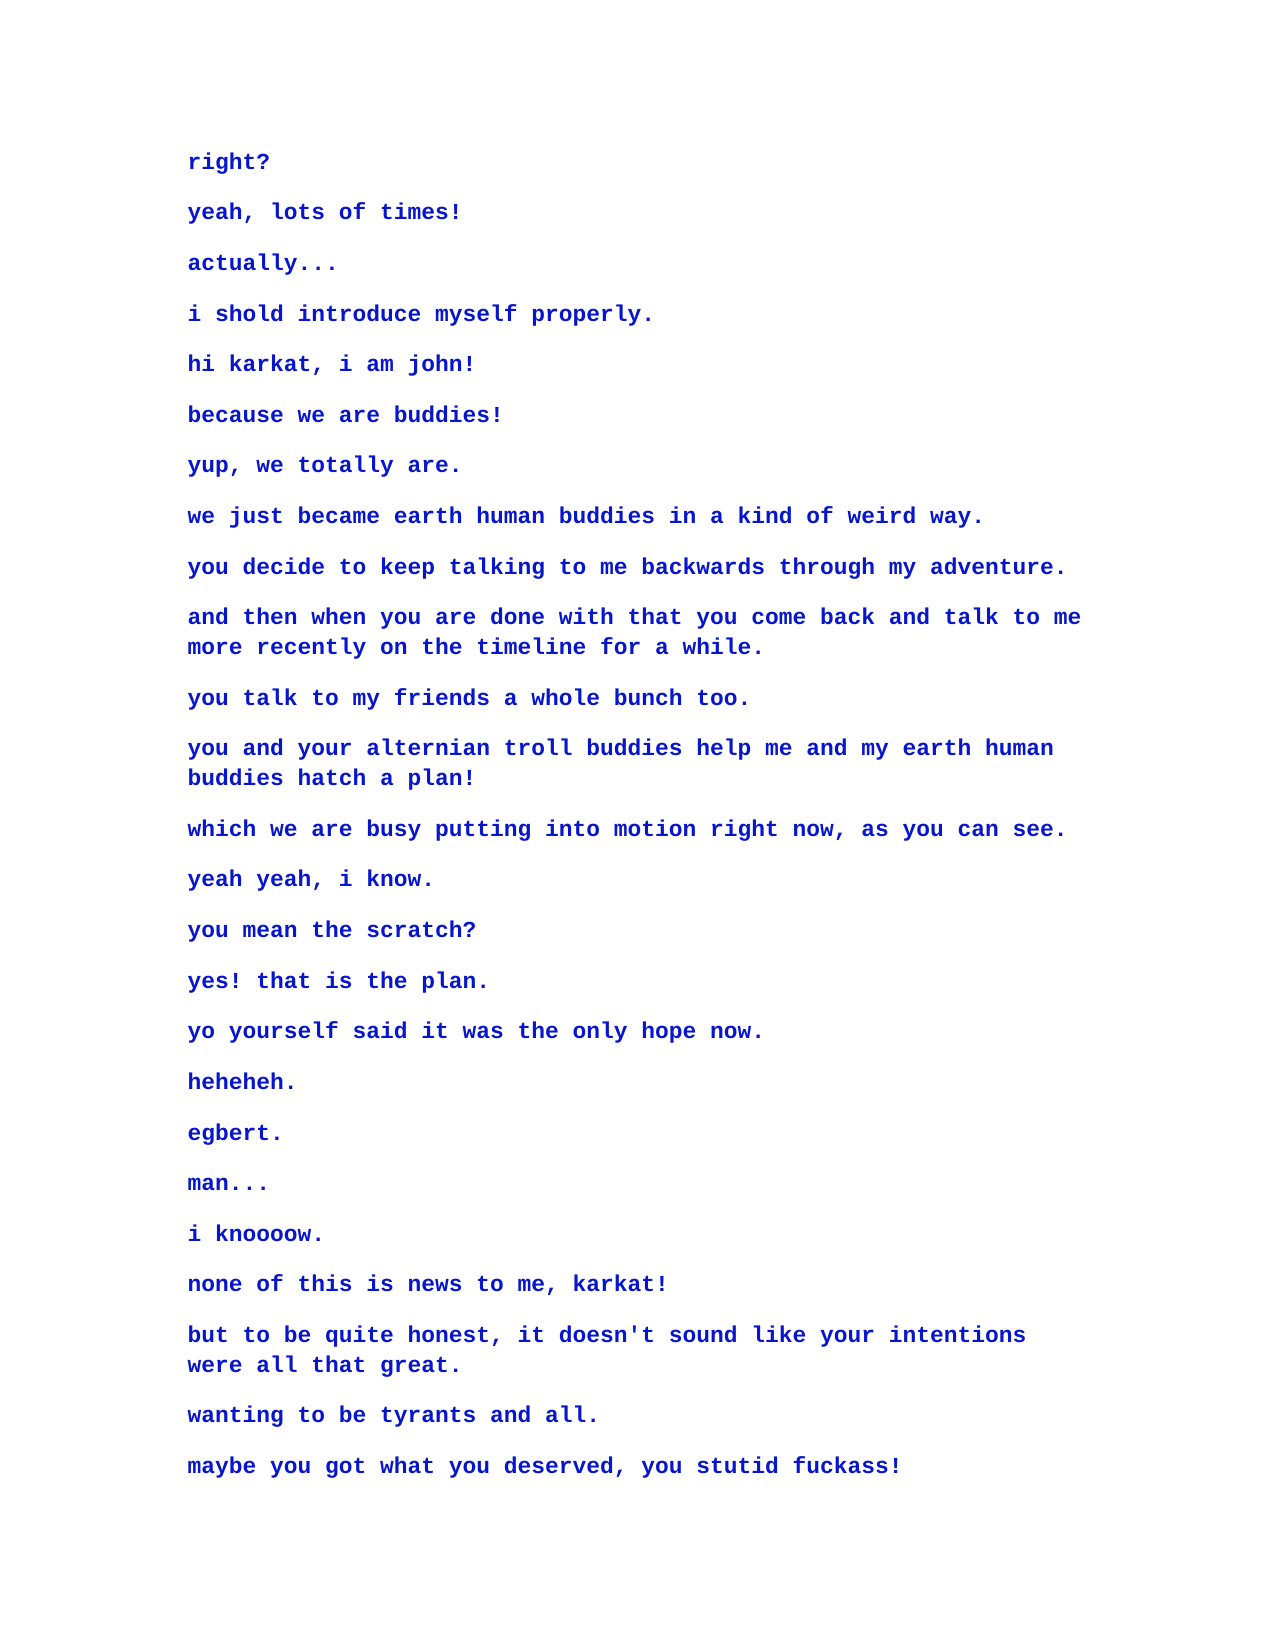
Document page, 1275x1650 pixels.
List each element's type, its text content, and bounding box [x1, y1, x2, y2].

text maybe you got what you deserved, you stutid fuckass! [187, 1454, 1087, 1480]
text yeah, lots of times! [187, 201, 1087, 227]
text man... [187, 1171, 1087, 1197]
text i knoooow. [187, 1222, 1087, 1248]
text you and your alternian troll buddies help me and my earth human buddies hatch a plan! [187, 737, 1087, 792]
text actually... [187, 251, 1087, 277]
text heheheh. [187, 1070, 1087, 1096]
text you mean the scratch? [187, 918, 1087, 944]
text you decide to keep talking to me backwards through my adventure. [187, 555, 1087, 581]
text right? [187, 150, 1087, 176]
text yes! that is the plan. [187, 969, 1087, 995]
text egbert. [187, 1121, 1087, 1147]
text yeah yeah, i know. [187, 868, 1087, 894]
text yo yourself said it was the only hope now. [187, 1019, 1087, 1046]
text none of this is news to me, karkat! [187, 1273, 1087, 1299]
text hi karkat, i am john! [187, 352, 1087, 378]
text i shold introduce myself properly. [187, 302, 1087, 328]
text we just became earth human buddies in a kind of weird way. [187, 504, 1087, 530]
text you talk to my friends a whole bunch too. [187, 686, 1087, 712]
text and then when you are done with that you come back and talk to me more recently on the timeline for a while. [187, 606, 1087, 661]
text which we are busy putting into motion right now, as you can see. [187, 817, 1087, 843]
text but to be quite honest, it doesn't sound like your intentions were all that great. [187, 1323, 1087, 1379]
text because we are buddies! [187, 403, 1087, 429]
text wanting to be tyrants and all. [187, 1404, 1087, 1430]
text yup, we totally are. [187, 454, 1087, 480]
